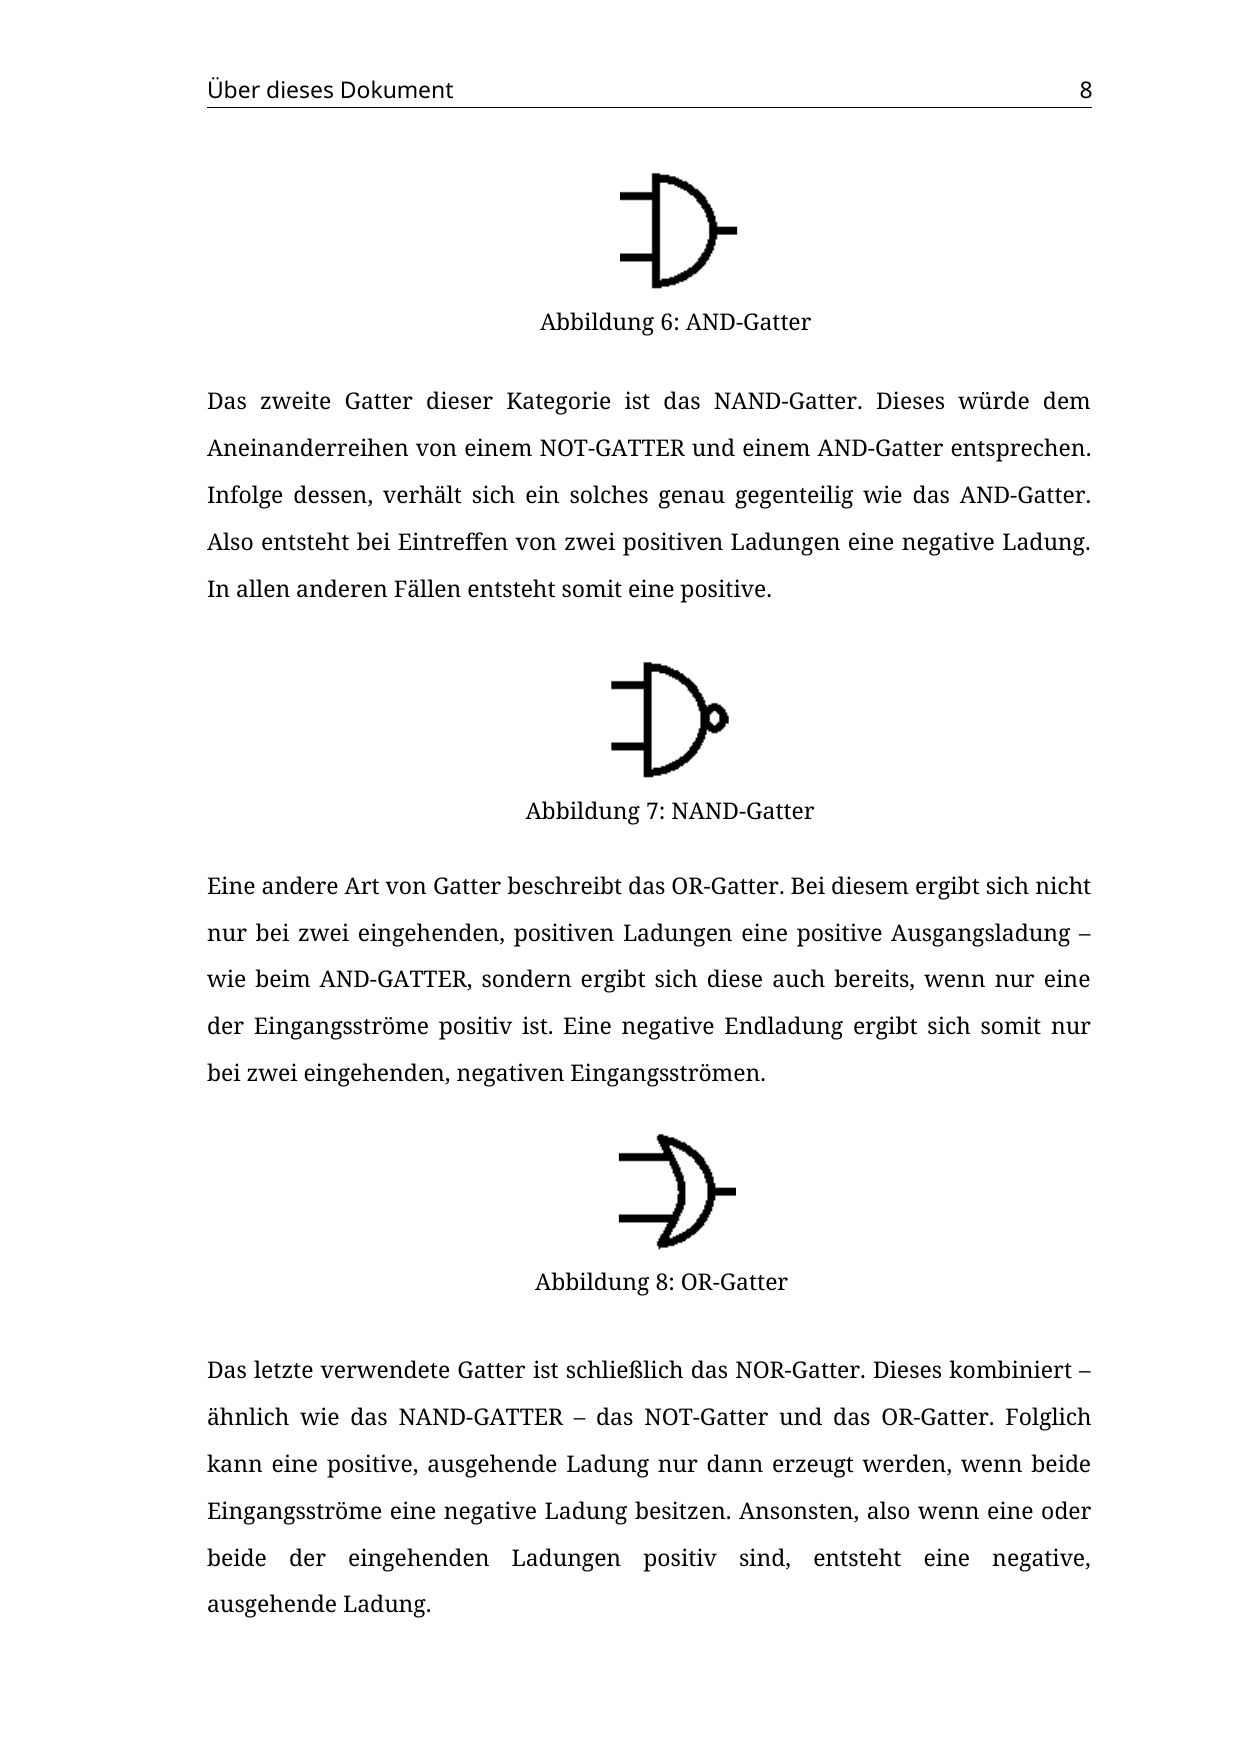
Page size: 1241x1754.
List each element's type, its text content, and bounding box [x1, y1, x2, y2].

text Eine andere Art von Gatter beschreibt das OR-Gatter. Bei diesem ergibt sich nicht nur bei zwei eingehenden, positiven Ladungen eine positive Ausgangsladung – wie beim AND-GATTER, sondern ergibt sich diese auch bereits, wenn nur eine der Eingangsströme positiv ist. Eine negative Endladung ergibt sich somit nur bei zwei eingehenden, negativen Eingangsströmen. [207, 869, 1092, 1088]
text Abbildung 7: NAND-Gatter [524, 677, 816, 826]
text Abbildung 6: AND-Gatter [529, 185, 822, 337]
picture [620, 172, 738, 290]
text Das letzte verwendete Gatter ist schließlich das NOR-Gatter. Dieses kombiniert – ähnlich wie das NAND-GATTER – das NOT-Gatter und das OR-Gatter. Folglich kann eine positive, ausgehende Ladung nur dann erzeugt werden, wenn beide Eingangsströme eine negative Ladung besitzen. Ansonsten, also wenn eine oder beide der eingehenden Ladungen positiv sind, entsteht eine negative, ausgehende Ladung. [207, 1354, 1092, 1619]
picture [611, 661, 729, 779]
picture [618, 1133, 736, 1251]
text Das zweite Gatter dieser Kategorie ist das NAND-Gatter. Dieses würde dem Aneinanderreihen von einem NOT-GATTER und einem AND-Gatter entsprechen. Infolge dessen, verhält sich ein solches genau gegenteilig wie das AND-Gatter. Also entsteht bei Eintreffen von zwei positiven Ladungen eine negative Ladung. In allen anderen Fällen entsteht somit eine positive. [207, 385, 1092, 604]
text Abbildung 8: OR-Gatter [512, 1146, 811, 1297]
